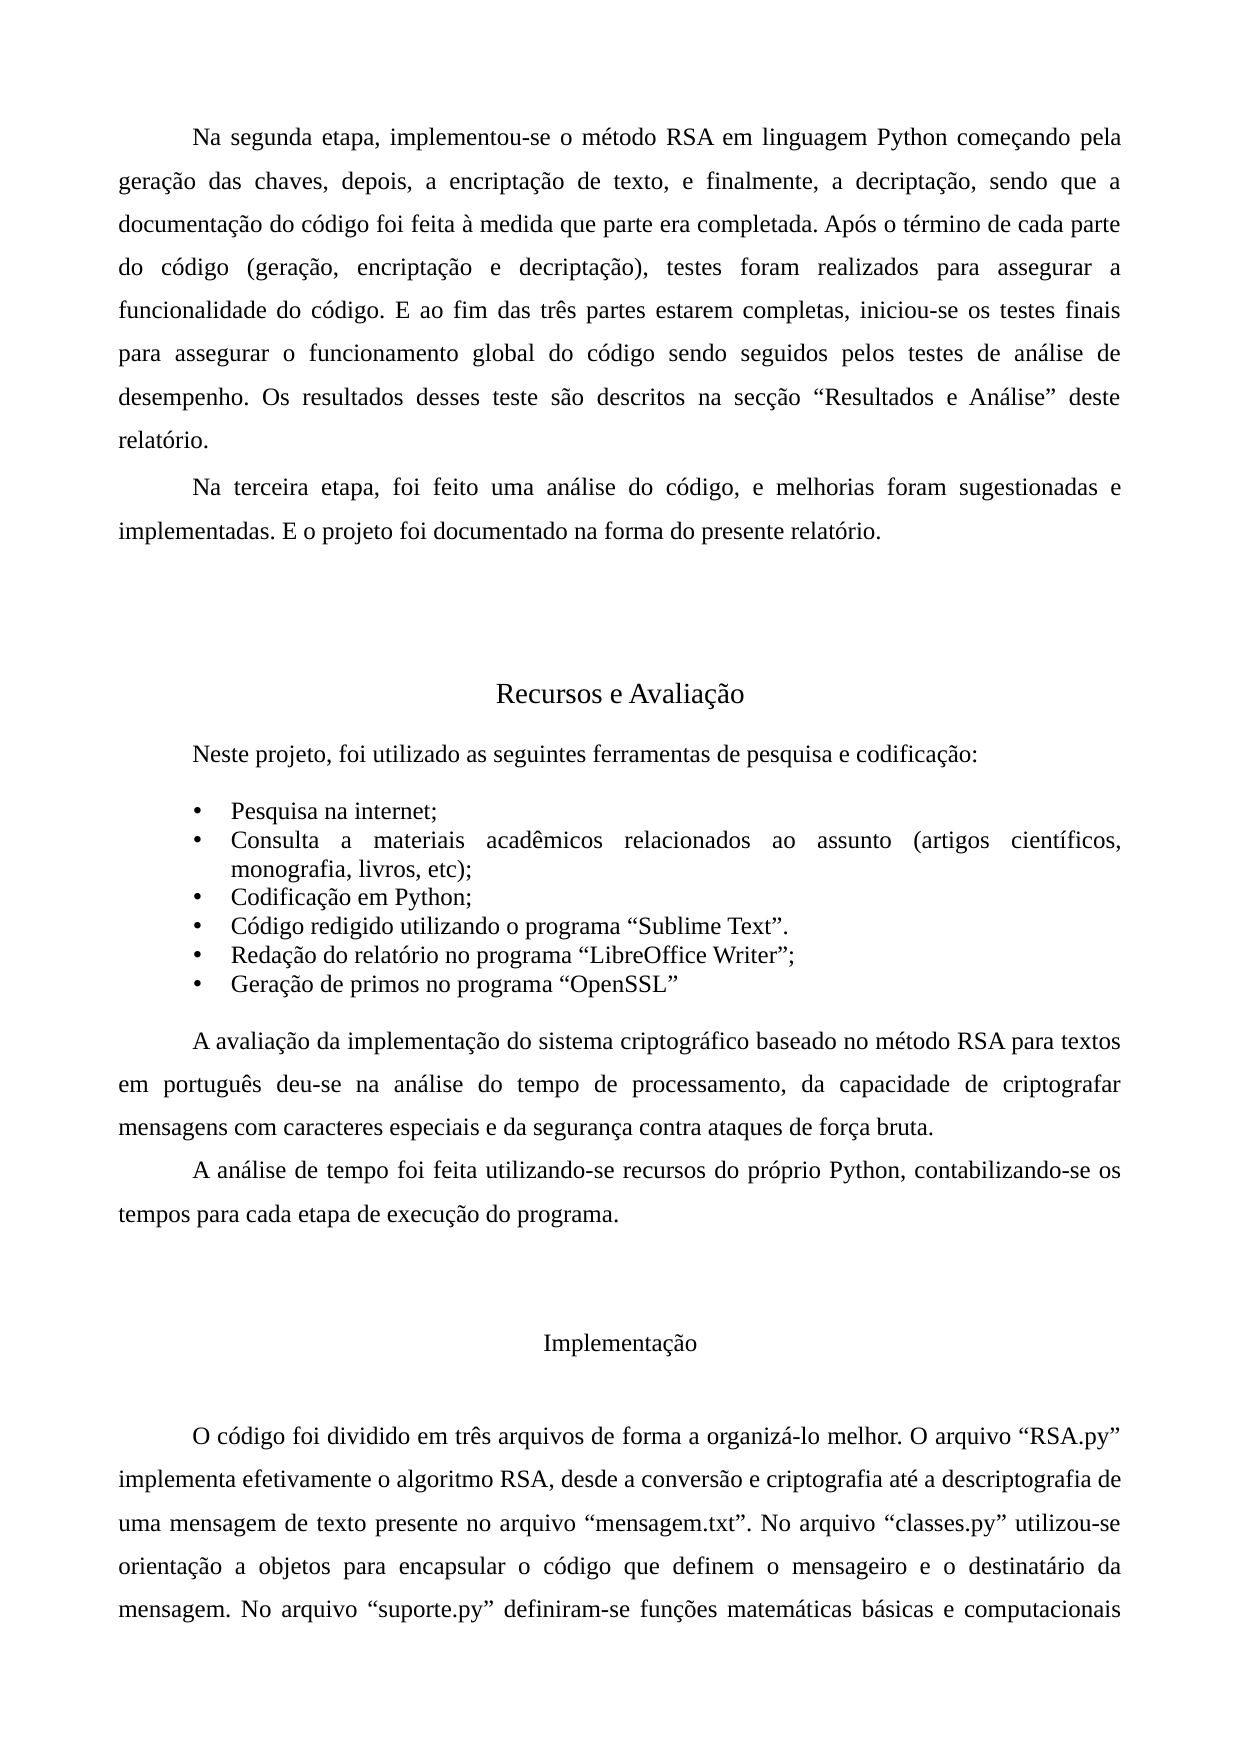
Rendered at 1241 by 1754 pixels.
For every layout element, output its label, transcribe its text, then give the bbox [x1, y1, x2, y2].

list Código redigido utilizando o programa “Sublime Text”. [193, 911, 1122, 940]
list Pesquisa na internet; [193, 796, 1122, 825]
text Recursos e Avaliação [118, 676, 1122, 710]
text O código foi dividido em três arquivos de forma a organizá-lo melhor. O arquivo “RSA.py” implementa efetivamente o algoritmo RSA, desde a conversão e criptografia até a descriptografia de uma mensagem de texto presente no arquivo “mensagem.txt”. No arquivo “classes.py” utilizou-se orientação a objetos para encapsular o código que definem o mensageiro e o destinatário da mensagem. No arquivo “suporte.py” definiram-se funções matemáticas básicas e computacionais [118, 1421, 1122, 1623]
text Implementação [118, 1328, 1122, 1357]
text Neste projeto, foi utilizado as seguintes ferramentas de pesquisa e codificação: [118, 739, 1122, 767]
text A avaliação da implementação do sistema criptográfico baseado no método RSA para textos em português deu-se na análise do tempo de processamento, da capacidade de criptografar mensagens com caracteres especiais e da segurança contra ataques de força bruta. [118, 1026, 1122, 1141]
text Na terceira etapa, foi feito uma análise do código, e melhorias foram sugestionadas e implementadas. E o projeto foi documentado na forma do presente relatório. [118, 468, 1122, 544]
list Redação do relatório no programa “LibreOffice Writer”; [193, 940, 1122, 969]
list Codificação em Python; [193, 882, 1122, 911]
text Na segunda etapa, implementou-se o método RSA em linguagem Python começando pela geração das chaves, depois, a encriptação de texto, e finalmente, a decriptação, sendo que a documentação do código foi feita à medida que parte era completada. Após o término de cada parte do código (geração, encriptação e decriptação), testes foram realizados para assegurar a funcionalidade do código. E ao fim das três partes estarem completas, iniciou-se os testes finais para assegurar o funcionamento global do código sendo seguidos pelos testes de análise de desempenho. Os resultados desses teste são descritos na secção “Resultados e Análise” deste relatório. [118, 118, 1122, 453]
list Geração de primos no programa “OpenSSL” [193, 969, 1122, 997]
list Consulta a materiais acadêmicos relacionados ao assunto (artigos científicos, monografia, livros, etc); [193, 825, 1122, 882]
text A análise de tempo foi feita utilizando-se recursos do próprio Python, contabilizando-se os tempos para cada etapa de execução do programa. [118, 1156, 1122, 1227]
